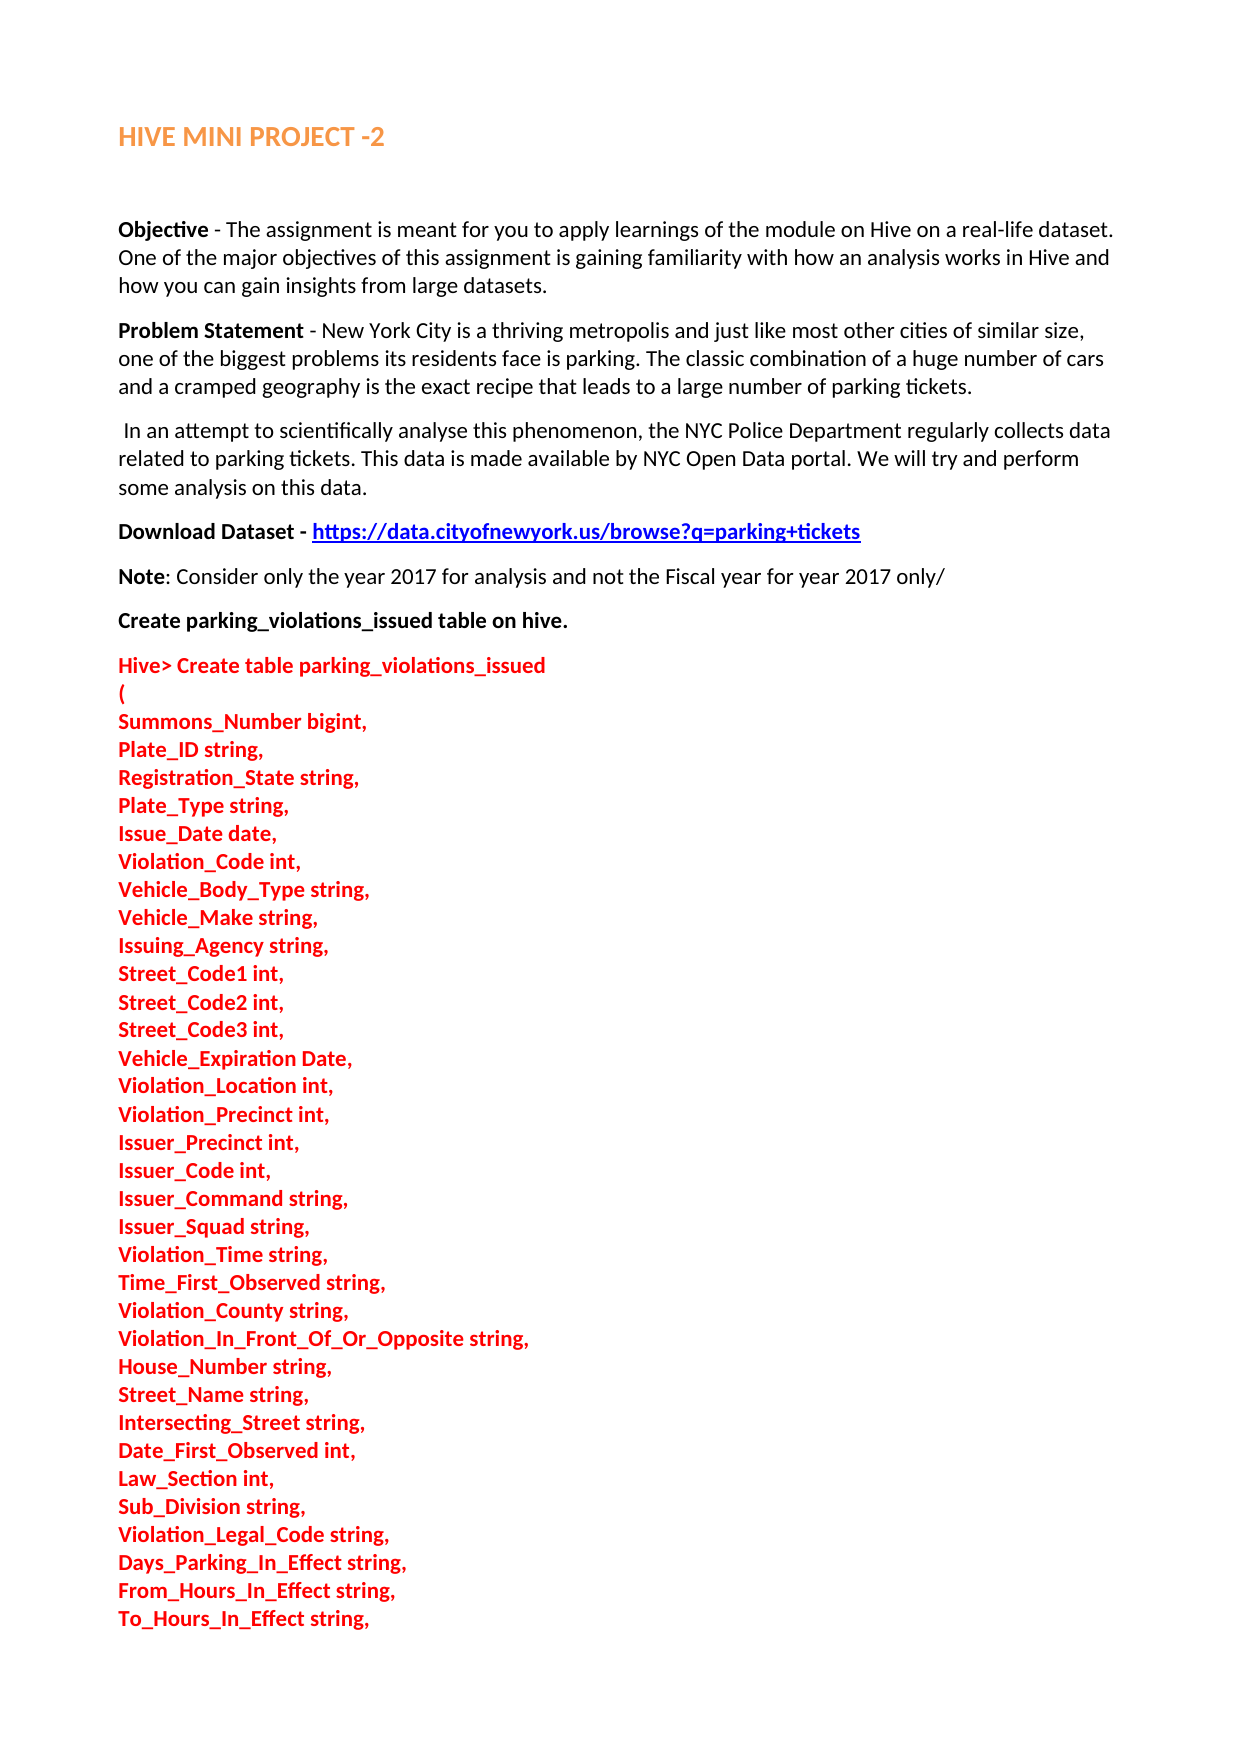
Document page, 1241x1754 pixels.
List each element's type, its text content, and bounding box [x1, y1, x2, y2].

text Sub_Division string, [118, 1492, 1122, 1520]
text Violation_Legal_Code string, [118, 1520, 1122, 1548]
text Objective - The assignment is meant for you to apply learnings of the module on Hive on a real-life dataset. One of the major objectives of this assignment is gaining familiarity with how an analysis works in Hive and how you can gain insights from large datasets. [118, 215, 1122, 299]
text Street_Code3 int, [118, 1016, 1122, 1044]
text Vehicle_Body_Type string, [118, 876, 1122, 903]
text Issuer_Code int, [118, 1156, 1122, 1184]
text Note: Consider only the year 2017 for analysis and not the Fiscal year for year 2017 only/ [118, 562, 1122, 590]
text Plate_Type string, [118, 791, 1122, 819]
text Street_Code2 int, [118, 988, 1122, 1016]
text Vehicle_Expiration Date, [118, 1044, 1122, 1072]
text Violation_Location int, [118, 1072, 1122, 1100]
text From_Hours_In_Effect string, [118, 1576, 1122, 1604]
text Issuing_Agency string, [118, 932, 1122, 959]
text Issuer_Command string, [118, 1184, 1122, 1212]
text Create parking_violations_issued table on hive. [118, 607, 1122, 635]
text Issue_Date date, [118, 819, 1122, 847]
text House_Number string, [118, 1352, 1122, 1380]
text Time_First_Observed string, [118, 1268, 1122, 1296]
text Intersecting_Street string, [118, 1408, 1122, 1436]
text Issuer_Squad string, [118, 1212, 1122, 1240]
text Street_Name string, [118, 1380, 1122, 1408]
text Download Dataset - https://data.cityofnewyork.us/browse?q=parking+tickets [118, 517, 1122, 545]
text Violation_County string, [118, 1296, 1122, 1324]
text Date_First_Observed int, [118, 1436, 1122, 1464]
text Issuer_Precinct int, [118, 1128, 1122, 1156]
text Violation_Time string, [118, 1240, 1122, 1268]
text ( [118, 679, 1122, 707]
text Vehicle_Make string, [118, 903, 1122, 932]
text In an attempt to scientifically analyse this phenomenon, the NYC Police Department regularly collects data related to parking tickets. This data is made available by NYC Open Data portal. We will try and perform some analysis on this data. [118, 417, 1122, 501]
text To_Hours_In_Effect string, [118, 1604, 1122, 1632]
text Summons_Number bigint, [118, 707, 1122, 735]
text Problem Statement - New York City is a thriving metropolis and just like most other cities of similar size, one of the biggest problems its residents face is parking. The classic combination of a huge number of cars and a cramped geography is the exact recipe that leads to a large number of parking tickets. [118, 316, 1122, 400]
text Street_Code1 int, [118, 959, 1122, 988]
text HIVE MINI PROJECT -2 [118, 118, 1122, 154]
text Violation_In_Front_Of_Or_Opposite string, [118, 1324, 1122, 1352]
text Hive> Create table parking_violations_issued [118, 651, 1122, 679]
text Plate_ID string, [118, 735, 1122, 763]
text Days_Parking_In_Effect string, [118, 1548, 1122, 1576]
text Registration_State string, [118, 763, 1122, 791]
text Violation_Precinct int, [118, 1100, 1122, 1128]
text Violation_Code int, [118, 847, 1122, 876]
text Law_Section int, [118, 1464, 1122, 1492]
